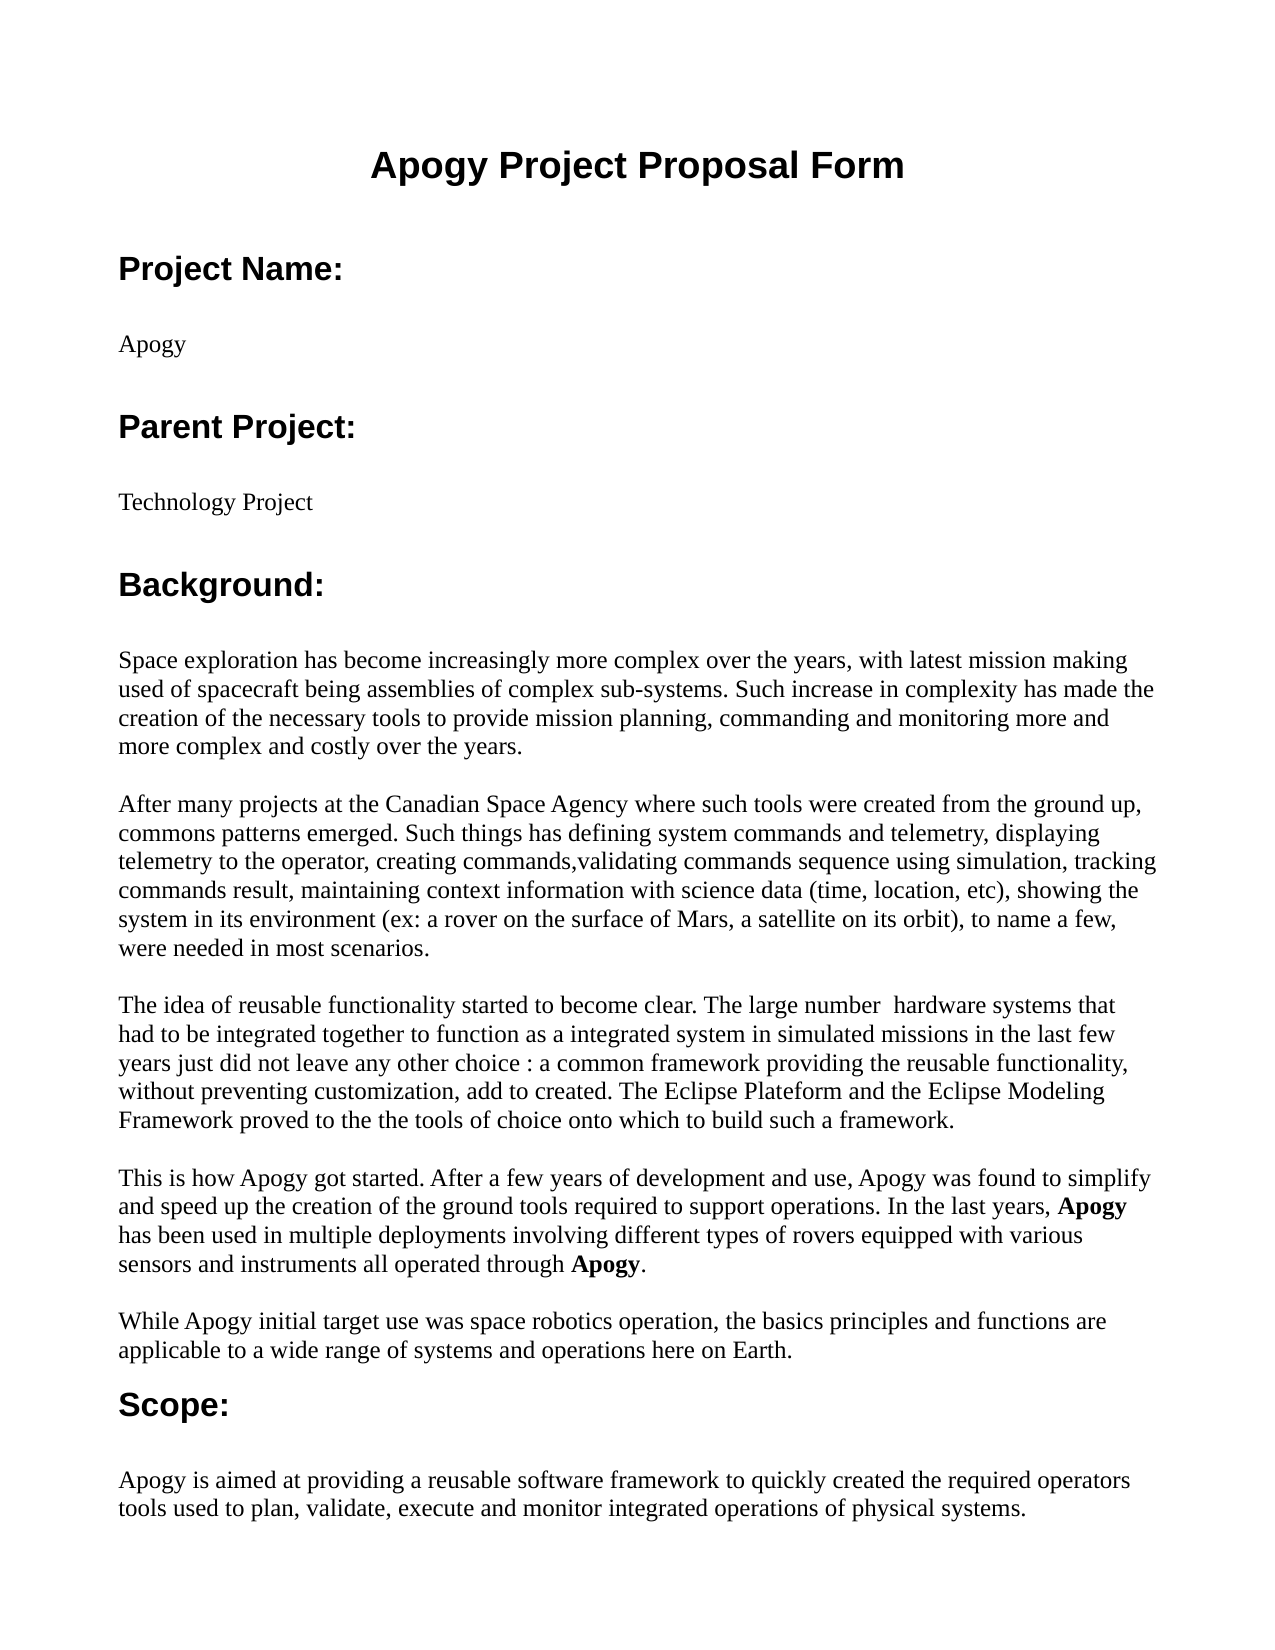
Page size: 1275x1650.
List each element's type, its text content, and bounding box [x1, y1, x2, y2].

subtitle Scope: [118, 1385, 1157, 1423]
text Space exploration has become increasingly more complex over the years, with latest mission making used of spacecraft being assemblies of complex sub-systems. Such increase in complexity has made the creation of the necessary tools to provide mission planning, commanding and monitoring more and more complex and costly over the years. [118, 645, 1157, 760]
text After many projects at the Canadian Space Agency where such tools were created from the ground up, commons patterns emerged. Such things has defining system commands and telemetry, displaying telemetry to the operator, creating commands,validating commands sequence using simulation, tracking commands result, maintaining context information with science data (time, location, etc), showing the system in its environment (ex: a rover on the surface of Mars, a satellite on its orbit), to name a few, were needed in most scenarios. [118, 789, 1157, 961]
text Technology Project [118, 487, 1157, 516]
subtitle Apogy Project Proposal Form [118, 143, 1157, 187]
subtitle Parent Project: [118, 407, 1157, 446]
text The idea of reusable functionality started to become clear. The large number hardware systems that had to be integrated together to function as a integrated system in simulated missions in the last few years just did not leave any other choice : a common framework providing the reusable functionality, without preventing customization, add to created. The Eclipse Plateform and the Eclipse Modeling Framework proved to the the tools of choice onto which to build such a framework. [118, 990, 1157, 1134]
text This is how Apogy got started. After a few years of development and use, Apogy was found to simplify and speed up the creation of the ground tools required to support operations. In the last years, Apogy has been used in multiple deployments involving different types of rovers equipped with various sensors and instruments all operated through Apogy. [118, 1163, 1157, 1278]
text Apogy [118, 329, 1157, 357]
text While Apogy initial target use was space robotics operation, the basics principles and functions are applicable to a wide range of systems and operations here on Earth. [118, 1306, 1157, 1364]
subtitle Background: [118, 565, 1157, 604]
text Apogy is aimed at providing a reusable software framework to quickly created the required operators tools used to plan, validate, execute and monitor integrated operations of physical systems. [118, 1465, 1157, 1522]
subtitle Project Name: [118, 249, 1157, 287]
